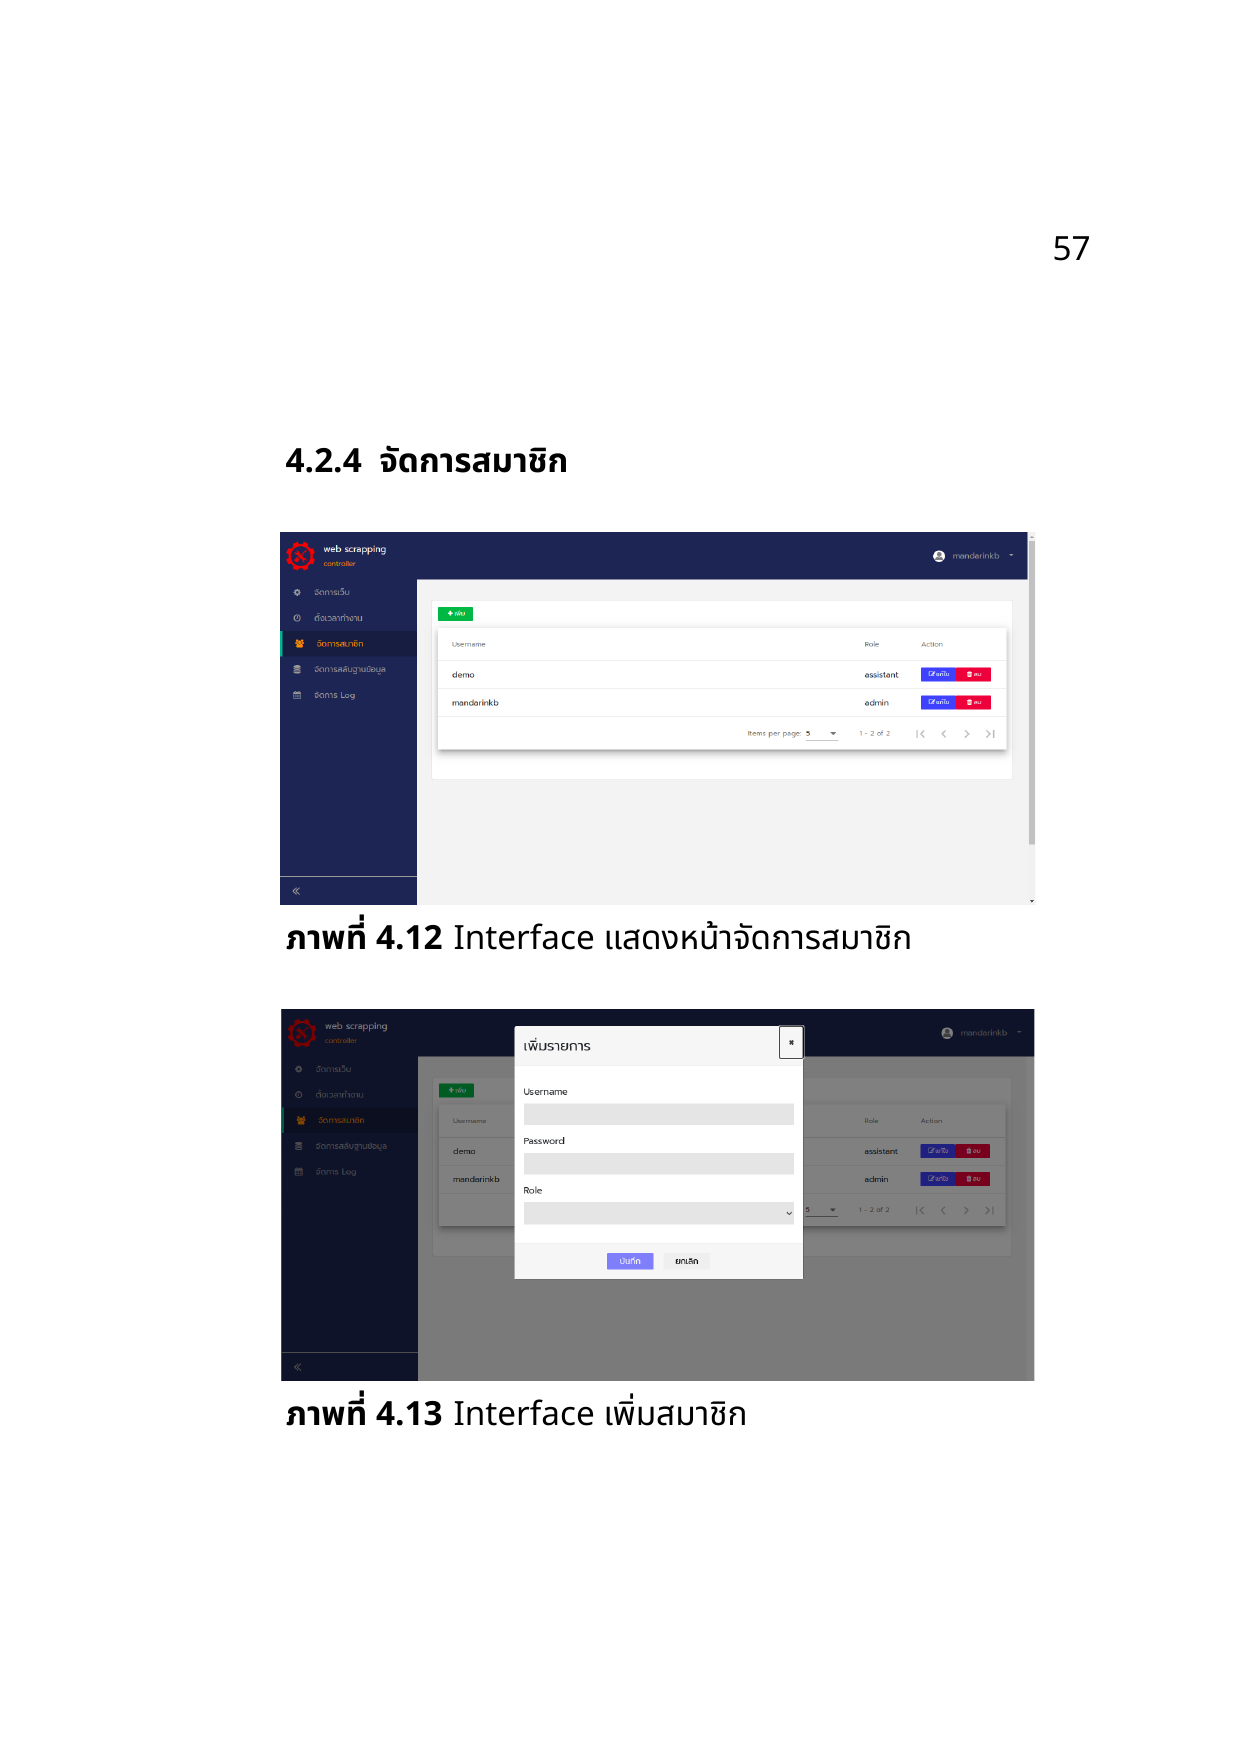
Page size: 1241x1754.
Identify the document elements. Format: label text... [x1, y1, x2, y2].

text 4.2.4 จัดการสมาชิก [225, 437, 1091, 487]
picture [280, 532, 1036, 905]
text ภาพที่ 4.12 Interface แสดงหน้าจัดการสมาชิก [225, 533, 1091, 964]
picture [281, 1009, 1035, 1381]
text ภาพที่ 4.13 Interface เพิ่มสมาชิก [225, 1010, 1091, 1440]
